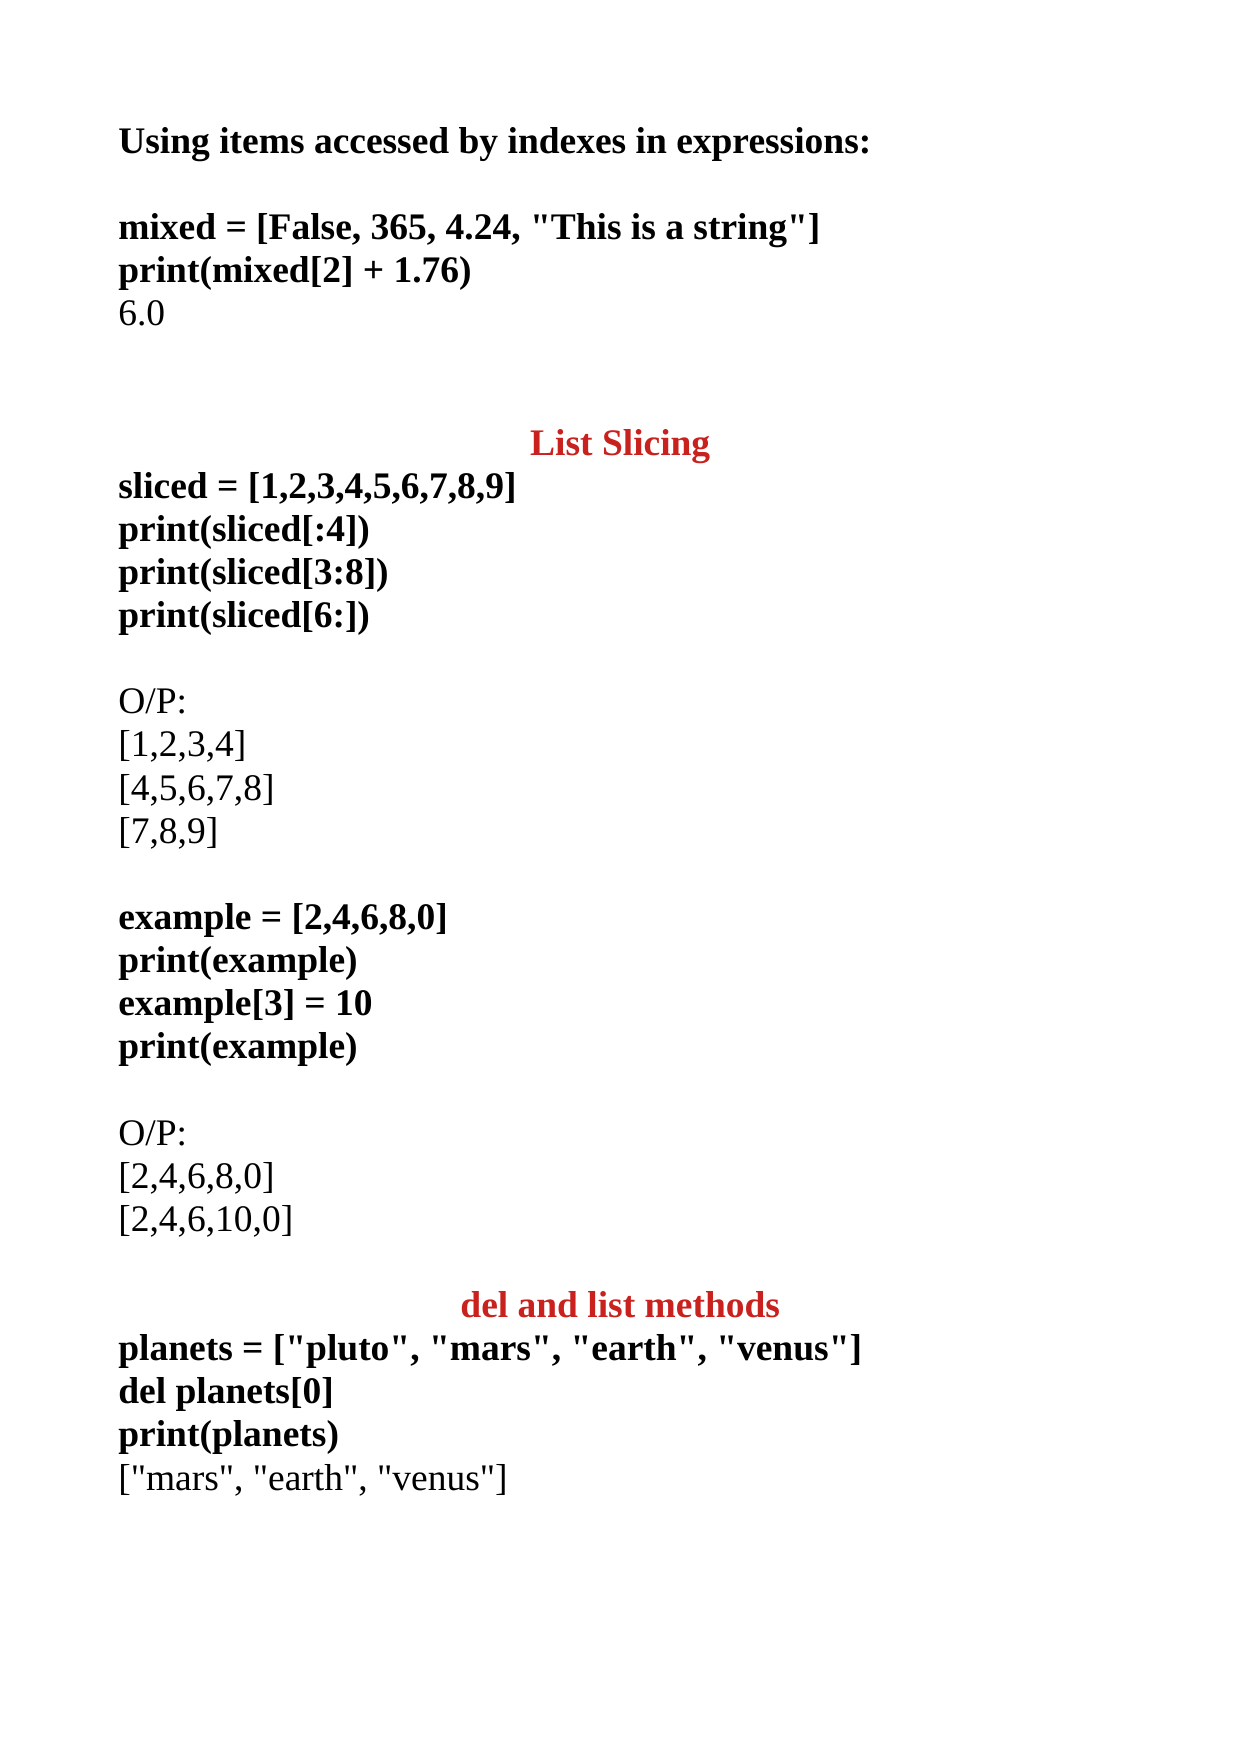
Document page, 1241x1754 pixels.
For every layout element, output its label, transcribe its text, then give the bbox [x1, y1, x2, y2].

text print(mixed[2] + 1.76) [118, 247, 1122, 291]
text [4,5,6,7,8] [118, 765, 1122, 808]
text List Slicing [118, 420, 1122, 463]
text print(example) [118, 1024, 1122, 1067]
text 6.0 [118, 291, 1122, 334]
text [1,2,3,4] [118, 722, 1122, 765]
text O/P: [118, 1110, 1122, 1153]
text print(sliced[3:8]) [118, 549, 1122, 592]
text del and list methods [118, 1282, 1122, 1326]
text print(sliced[:4]) [118, 506, 1122, 549]
text planets = ["pluto", "mars", "earth", "venus"] [118, 1326, 1122, 1369]
text Using items accessed by indexes in expressions: [118, 118, 1122, 161]
text [2,4,6,10,0] [118, 1196, 1122, 1239]
text print(planets) [118, 1412, 1122, 1455]
text mixed = [False, 365, 4.24, "This is a string"] [118, 204, 1122, 247]
text del planets[0] [118, 1369, 1122, 1412]
text example[3] = 10 [118, 981, 1122, 1024]
text print(sliced[6:]) [118, 592, 1122, 636]
text O/P: [118, 679, 1122, 722]
text example = [2,4,6,8,0] [118, 894, 1122, 937]
text [2,4,6,8,0] [118, 1153, 1122, 1196]
text ["mars", "earth", "venus"] [118, 1455, 1122, 1498]
text sliced = [1,2,3,4,5,6,7,8,9] [118, 463, 1122, 506]
text print(example) [118, 937, 1122, 981]
text [7,8,9] [118, 808, 1122, 851]
